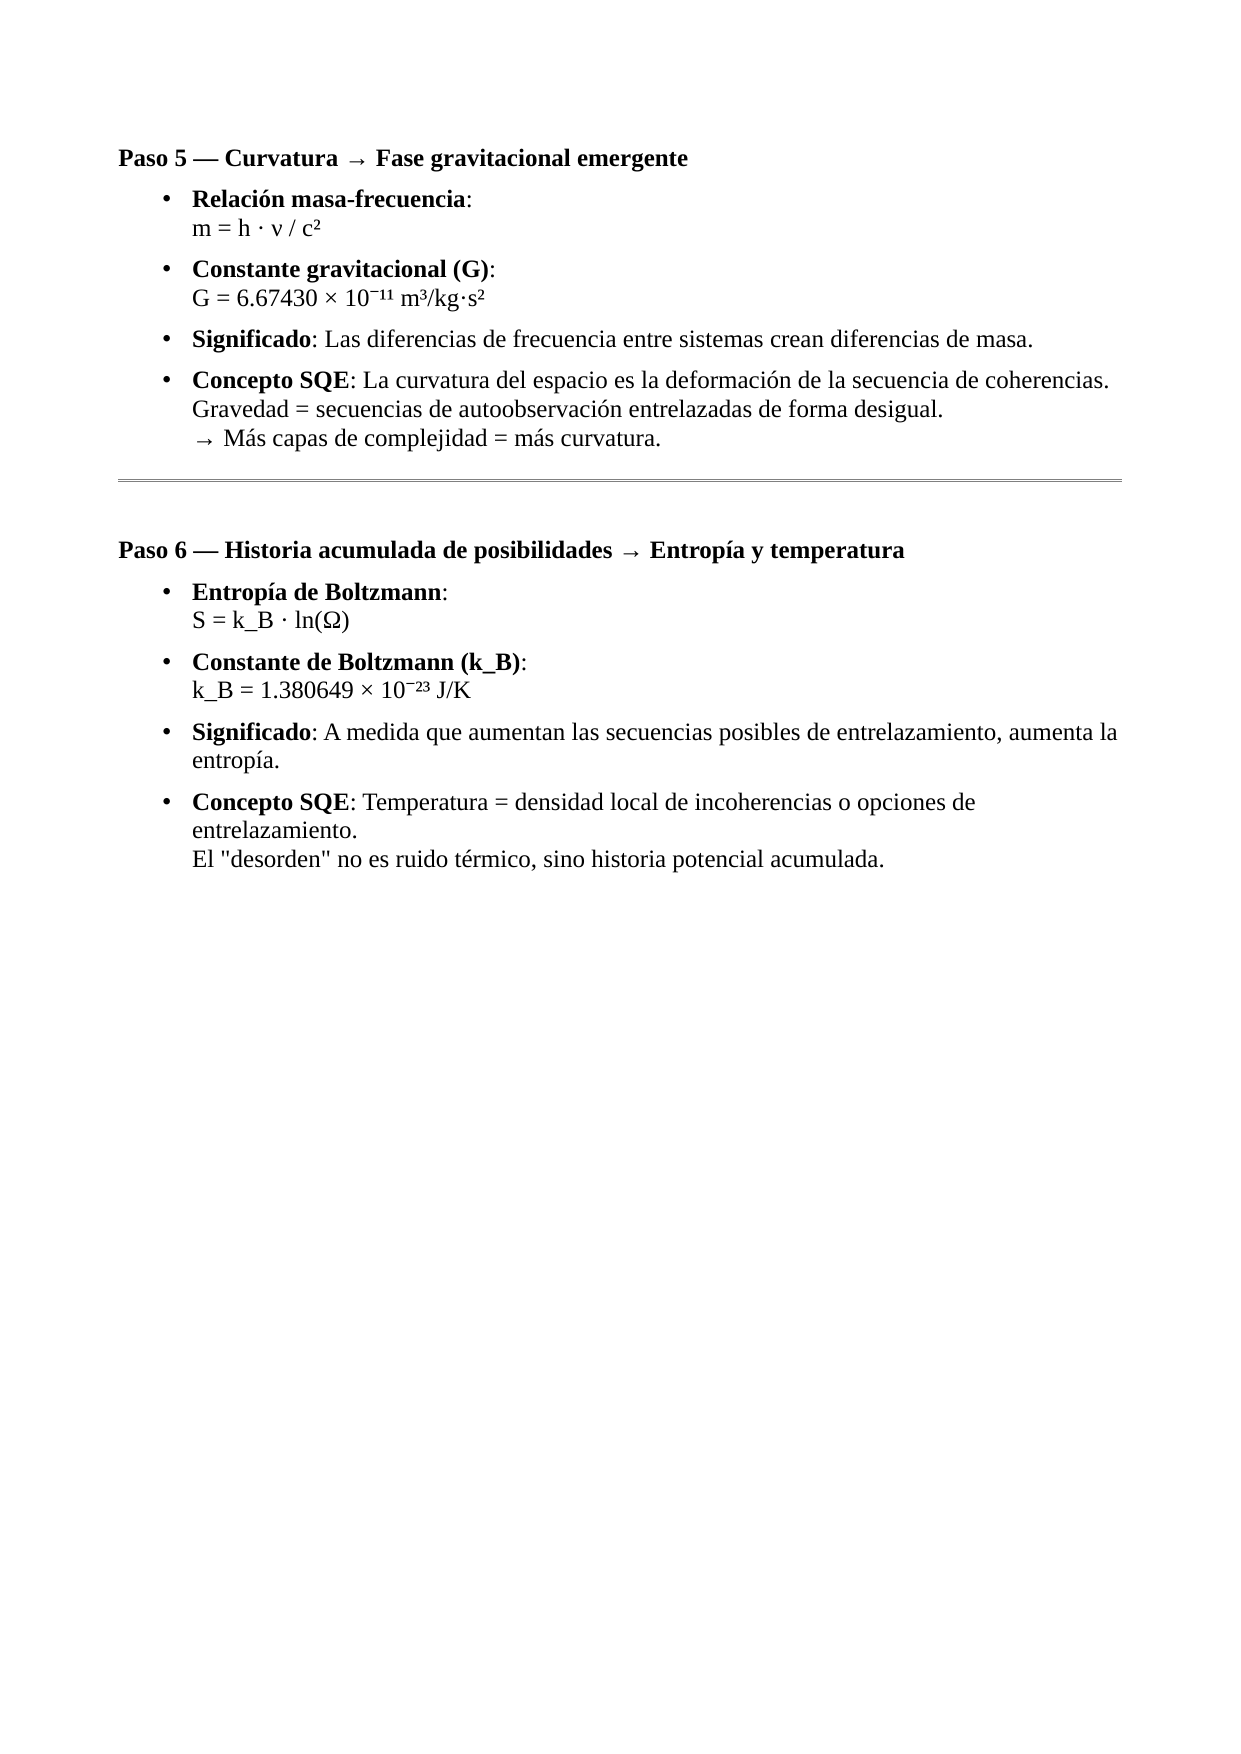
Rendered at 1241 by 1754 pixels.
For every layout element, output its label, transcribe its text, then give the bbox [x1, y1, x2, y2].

list Concepto SQE: La curvatura del espacio es la deformación de la secuencia de coherencias. Gravedad = secuencias de autoobservación entrelazadas de forma desigual. → Más capas de complejidad = más curvatura. [162, 366, 1122, 452]
list Significado: A medida que aumentan las secuencias posibles de entrelazamiento, aumenta la entropía. [162, 717, 1122, 774]
list Constante gravitacional (G): G = 6.67430 × 10⁻¹¹ m³/kg·s² [162, 254, 1122, 312]
list Significado: Las diferencias de frecuencia entre sistemas crean diferencias de masa. [162, 324, 1122, 353]
list Entropía de Boltzmann: S = k_B · ln(Ω) [162, 577, 1122, 634]
list Constante de Boltzmann (k_B): k_B = 1.380649 × 10⁻²³ J/K [162, 647, 1122, 704]
subtitle Paso 6 — Historia acumulada de posibilidades → Entropía y temperatura [118, 536, 1122, 564]
list Relación masa-frecuencia: m = h · ν / c² [162, 184, 1122, 242]
subtitle Paso 5 — Curvatura → Fase gravitacional emergente [118, 143, 1122, 172]
list Concepto SQE: Temperatura = densidad local de incoherencias o opciones de entrelazamiento. El "desorden" no es ruido térmico, sino historia potencial acumulada. [162, 787, 1122, 873]
